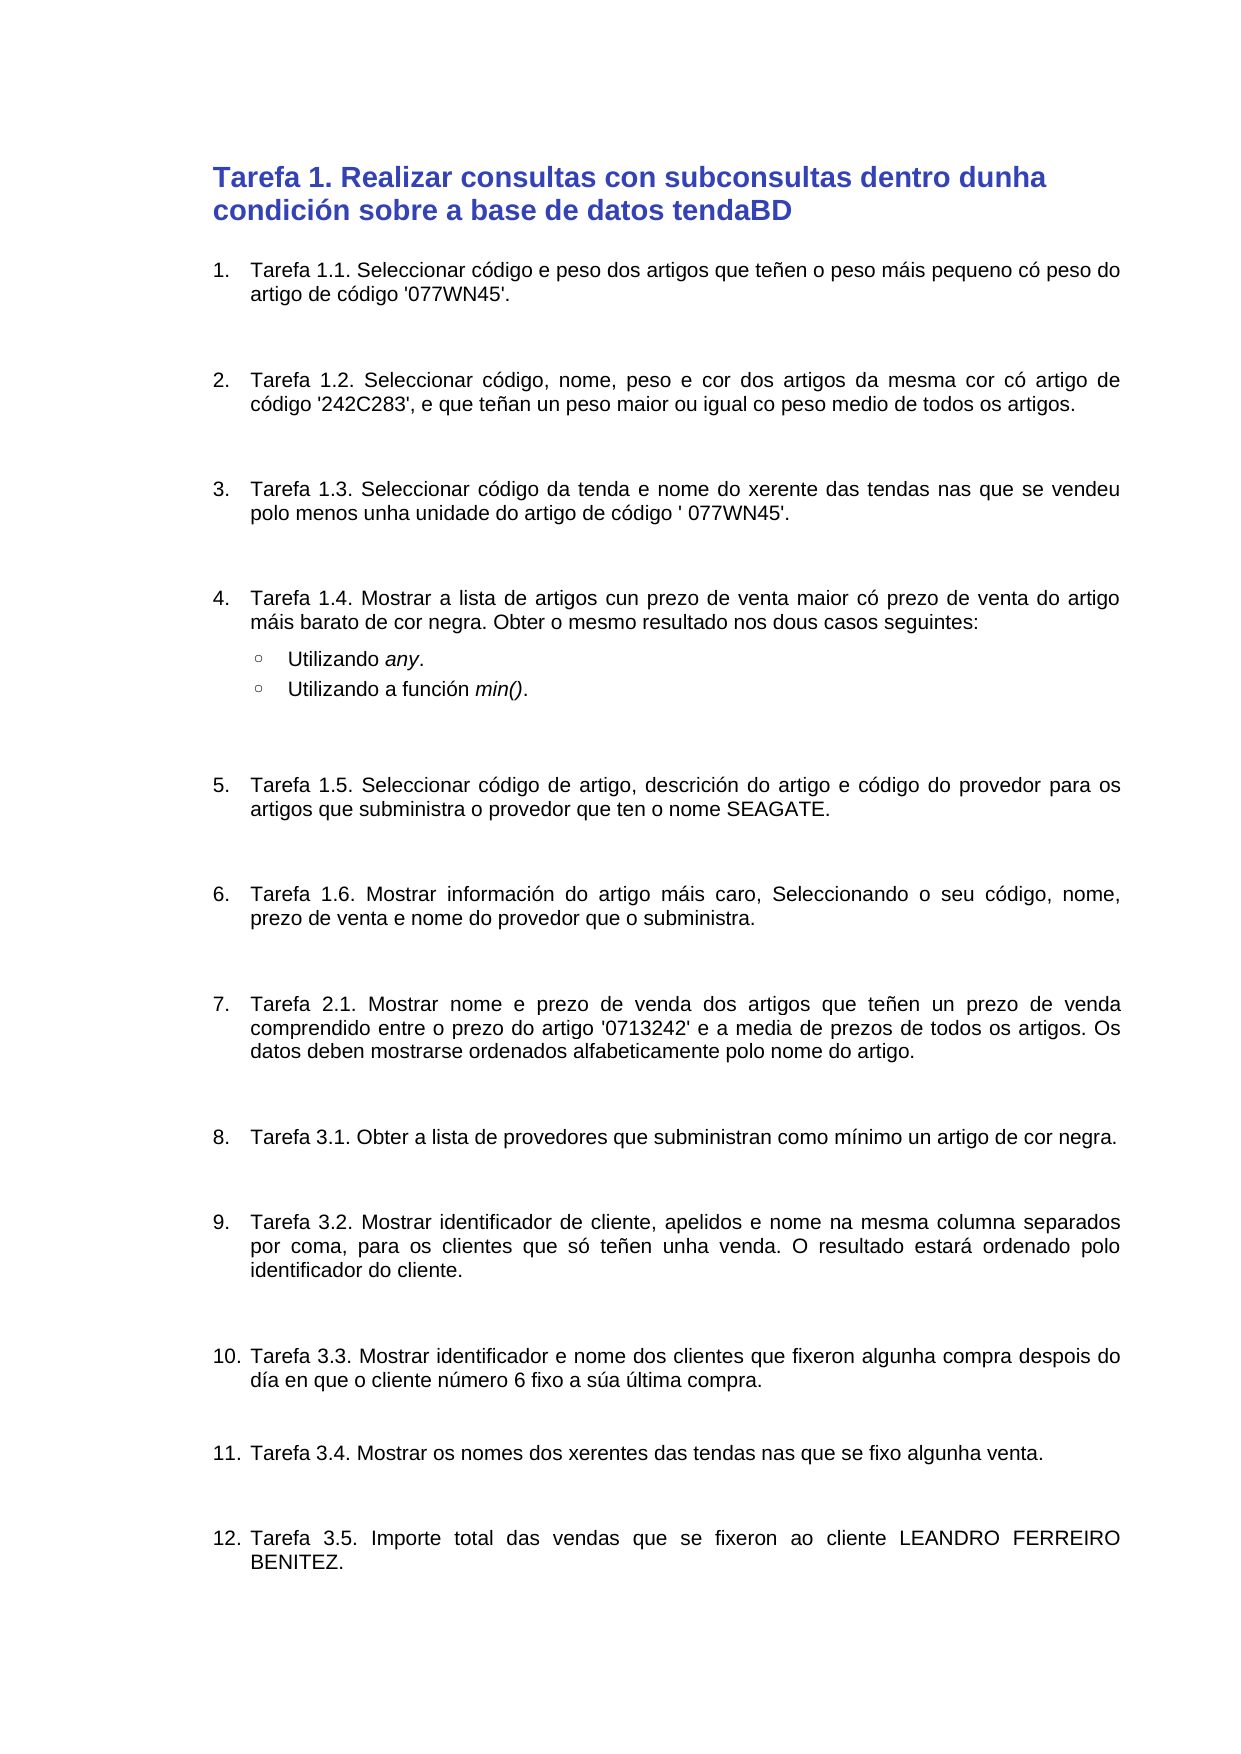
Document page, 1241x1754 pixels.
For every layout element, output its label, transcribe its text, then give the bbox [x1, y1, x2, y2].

list Tarefa 1.6. Mostrar información do artigo máis caro, Seleccionando o seu código, nome, prezo de venta e nome do provedor que o subministra. [213, 882, 1122, 930]
list Tarefa 1.1. Seleccionar código e peso dos artigos que teñen o peso máis pequeno có peso do artigo de código '077WN45'. [213, 258, 1122, 306]
subtitle Utilizando a función min(). [250, 676, 1122, 700]
list Tarefa 2.1. Mostrar nome e prezo de venda dos artigos que teñen un prezo de venda comprendido entre o prezo do artigo '0713242' e a media de prezos de todos os artigos. Os datos deben mostrarse ordenados alfabeticamente polo nome do artigo. [213, 991, 1122, 1063]
list Tarefa 1.2. Seleccionar código, nome, peso e cor dos artigos da mesma cor có artigo de código '242C283', e que teñan un peso maior ou igual co peso medio de todos os artigos. [213, 367, 1122, 415]
list Tarefa 1.3. Seleccionar código da tenda e nome do xerente das tendas nas que se vendeu polo menos unha unidade do artigo de código ' 077WN45'. [213, 477, 1122, 525]
list Tarefa 1.4. Mostrar a lista de artigos cun prezo de venta maior có prezo de venta do artigo máis barato de cor negra. Obter o mesmo resultado nos dous casos seguintes: [213, 586, 1122, 634]
list Tarefa 1. Realizar consultas con subconsultas dentro dunha condición sobre a base de datos tendaBD [118, 160, 1122, 227]
subtitle Utilizando any. [250, 646, 1122, 670]
list Tarefa 3.2. Mostrar identificador de cliente, apelidos e nome na mesma columna separados por coma, para os clientes que só teñen unha venda. O resultado estará ordenado polo identificador do cliente. [213, 1210, 1122, 1282]
list Tarefa 3.1. Obter a lista de provedores que subministran como mínimo un artigo de cor negra. [213, 1125, 1122, 1149]
list Tarefa 3.5. Importe total das vendas que se fixeron ao cliente LEANDRO FERREIRO BENITEZ. [213, 1526, 1122, 1574]
list Tarefa 3.4. Mostrar os nomes dos xerentes das tendas nas que se fixo algunha venta. [213, 1440, 1122, 1464]
list Tarefa 3.3. Mostrar identificador e nome dos clientes que fixeron algunha compra despois do día en que o cliente número 6 fixo a súa última compra. [213, 1343, 1122, 1391]
list Tarefa 1.5. Seleccionar código de artigo, descrición do artigo e código do provedor para os artigos que subministra o provedor que ten o nome SEAGATE. [213, 773, 1122, 821]
